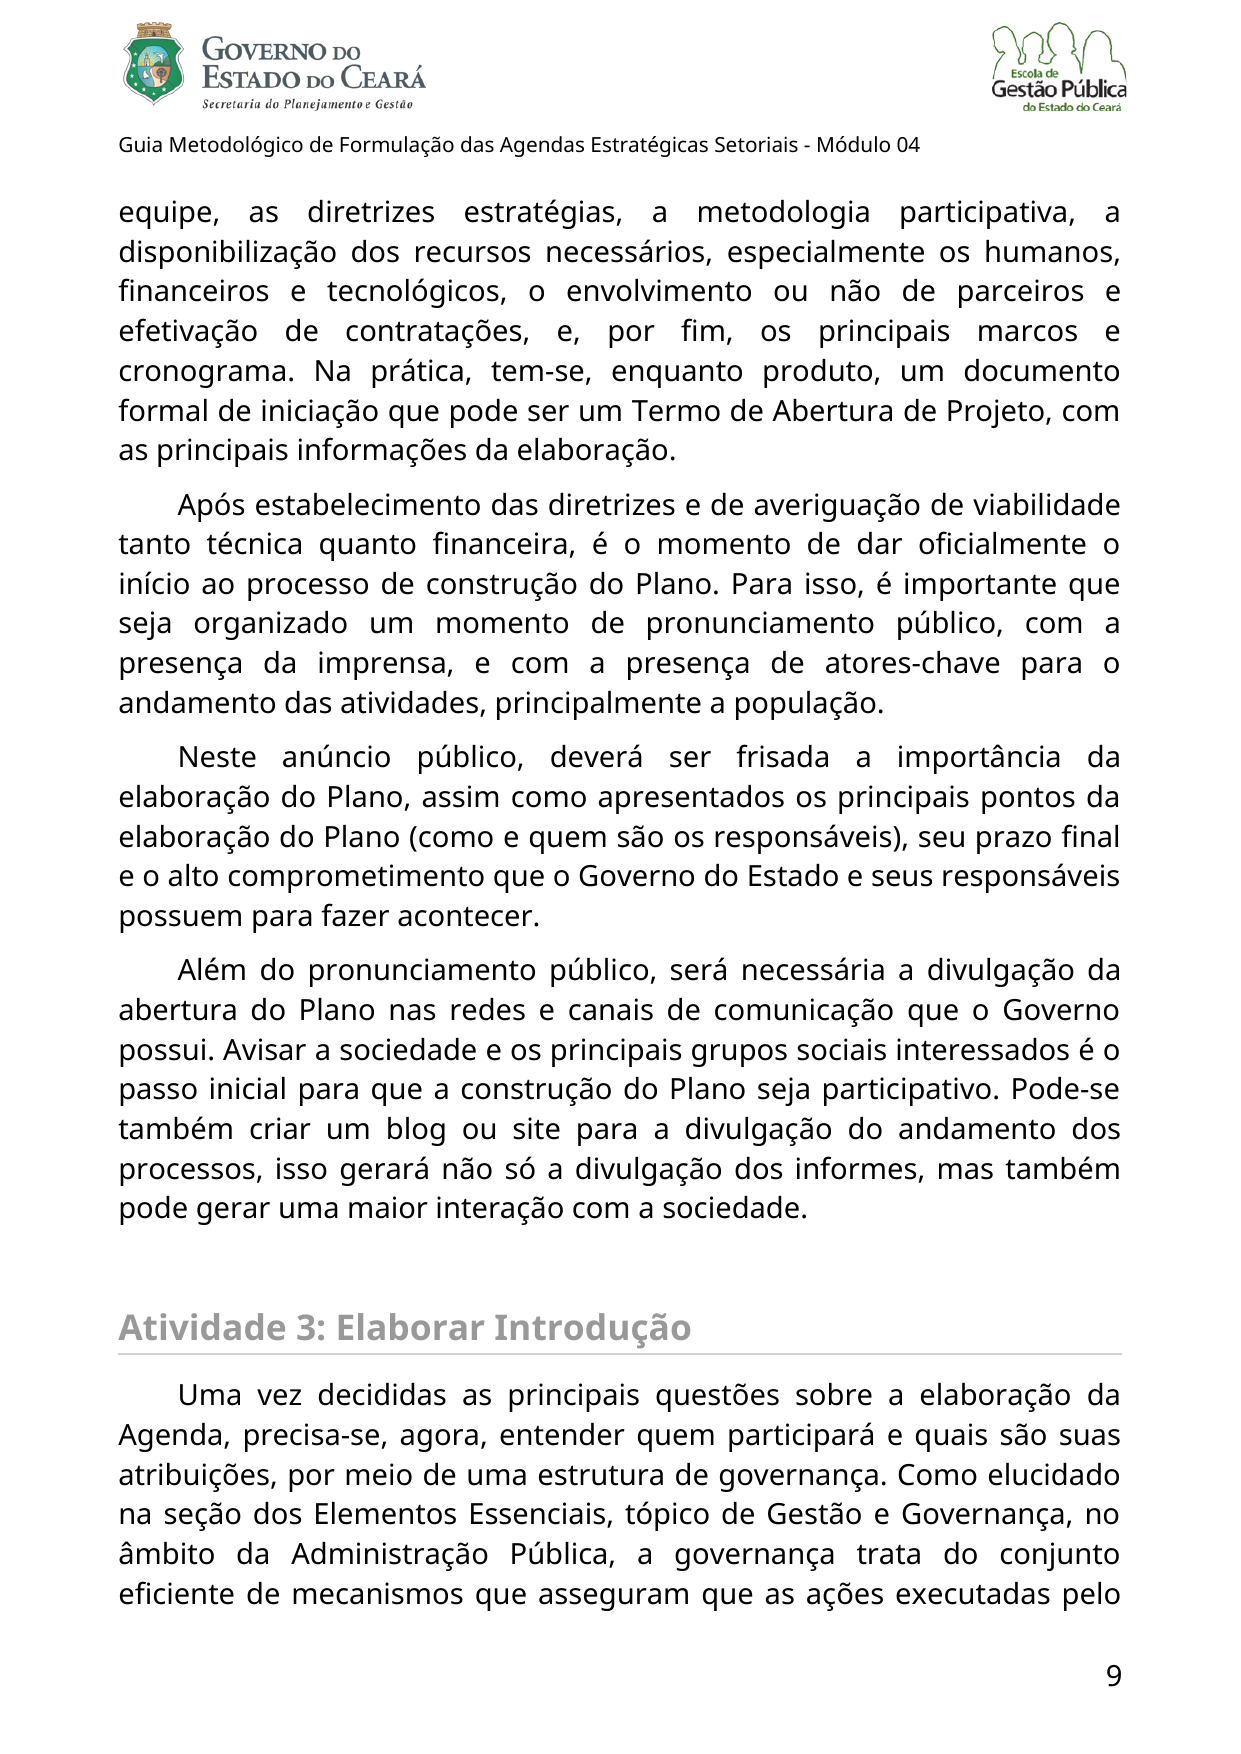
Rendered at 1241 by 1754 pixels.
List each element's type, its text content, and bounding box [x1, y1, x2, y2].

text Após estabelecimento das diretrizes e de averiguação de viabilidade tanto técnica quanto financeira, é o momento de dar oficialmente o início ao processo de construção do Plano. Para isso, é importante que seja organizado um momento de pronunciamento público, com a presença da imprensa, e com a presença de atores-chave para o andamento das atividades, principalmente a população. [118, 484, 1122, 722]
text Uma vez decididas as principais questões sobre a elaboração da Agenda, precisa-se, agora, entender quem participará e quais são suas atribuições, por meio de uma estrutura de governança. Como elucidado na seção dos Elementos Essenciais, tópico de Gestão e Governança, no âmbito da Administração Pública, a governança trata do conjunto eficiente de mecanismos que asseguram que as ações executadas pelo [118, 1374, 1122, 1613]
subtitle Atividade 3: Elaborar Introdução [118, 1302, 1122, 1353]
text Neste anúncio público, deverá ser frisada a importância da elaboração do Plano, assim como apresentados os principais pontos da elaboração do Plano (como e quem são os responsáveis), seu prazo final e o alto comprometimento que o Governo do Estado e seus responsáveis possuem para fazer acontecer. [118, 736, 1122, 935]
picture [123, 22, 1127, 111]
text Além do pronunciamento público, será necessária a divulgação da abertura do Plano nas redes e canais de comunicação que o Governo possui. Avisar a sociedade e os principais grupos sociais interessados é o passo inicial para que a construção do Plano seja participativo. Pode-se também criar um blog ou site para a divulgação do andamento dos processos, isso gerará não só a divulgação dos informes, mas também pode gerar uma maior interação com a sociedade. [118, 949, 1122, 1227]
text equipe, as diretrizes estratégias, a metodologia participativa, a disponibilização dos recursos necessários, especialmente os humanos, financeiros e tecnológicos, o envolvimento ou não de parceiros e efetivação de contratações, e, por fim, os principais marcos e cronograma. Na prática, tem-se, enquanto produto, um documento formal de iniciação que pode ser um Termo de Abertura de Projeto, com as principais informações da elaboração. [118, 191, 1122, 469]
